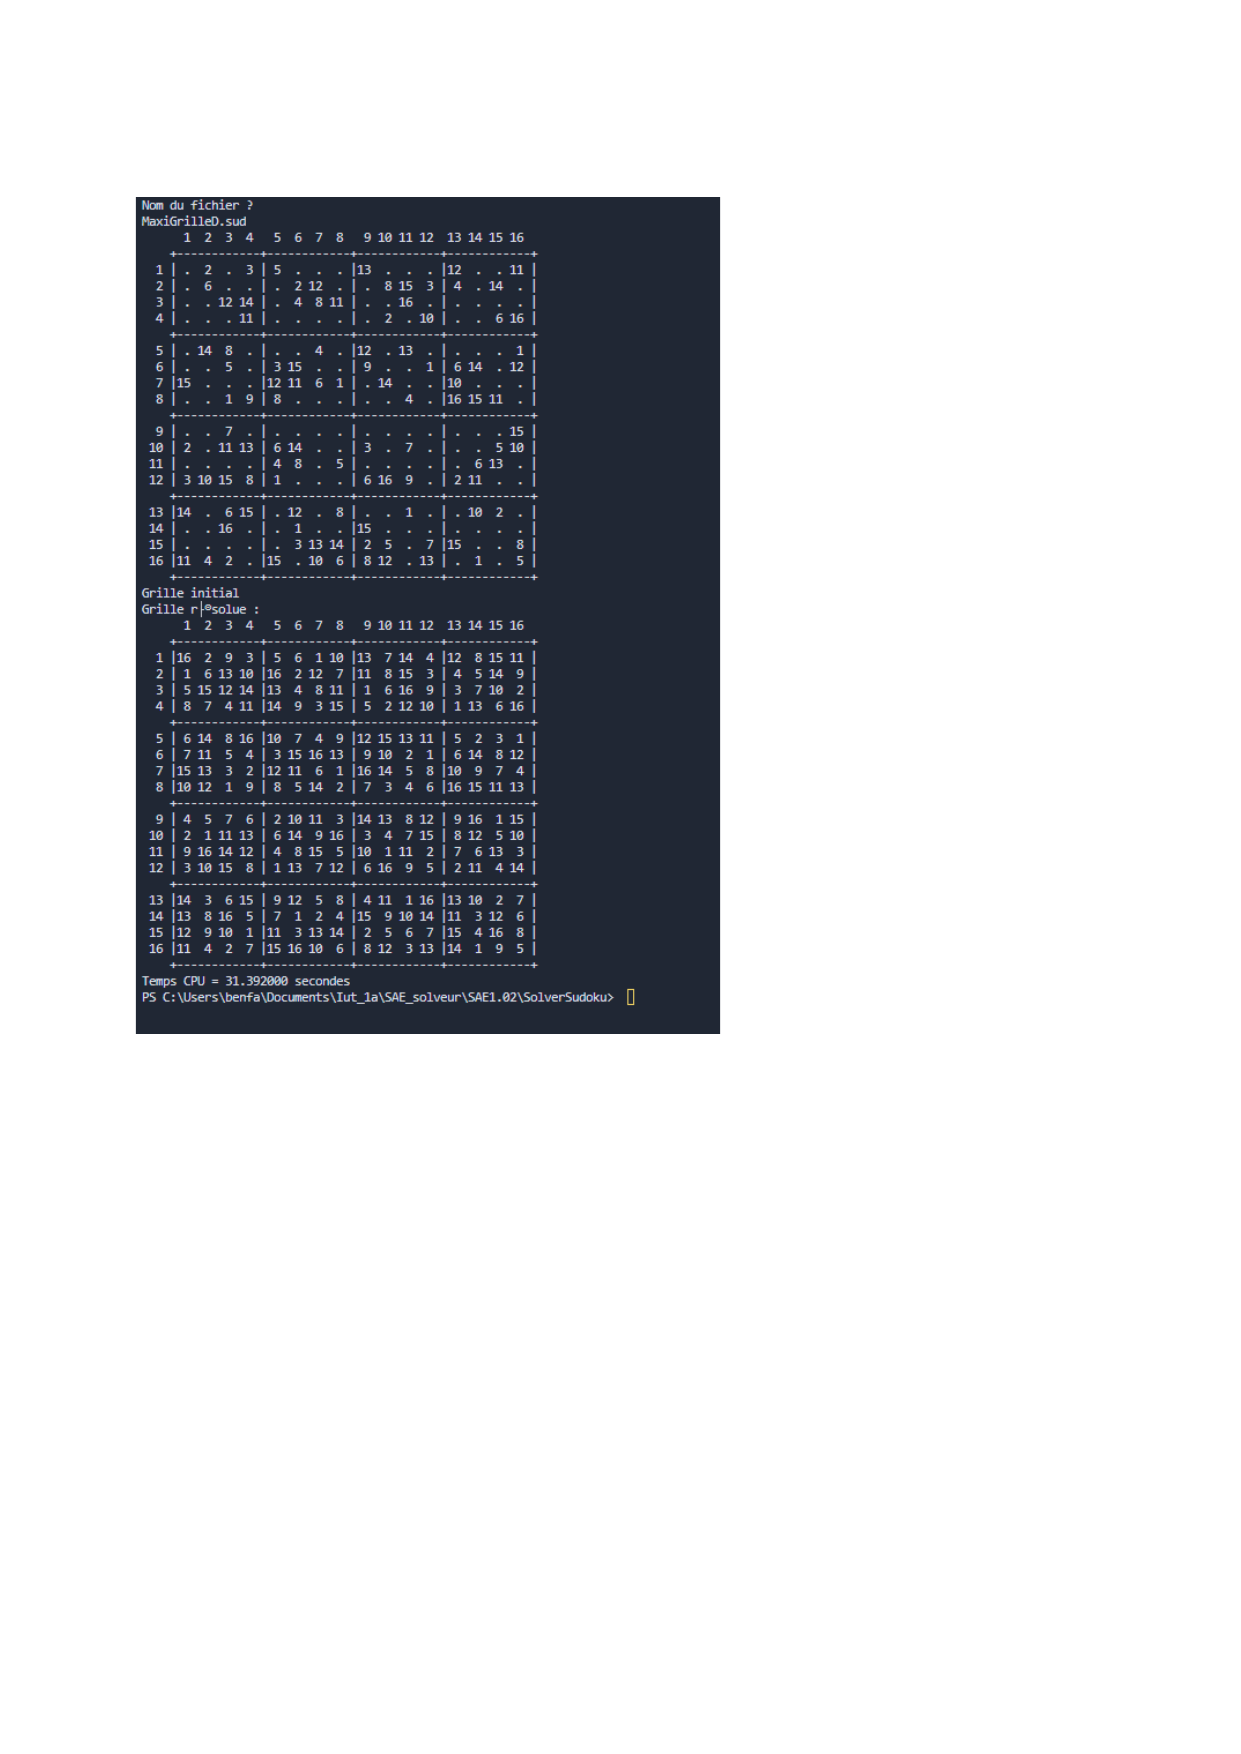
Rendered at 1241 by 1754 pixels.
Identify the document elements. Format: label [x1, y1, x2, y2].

picture [135, 197, 721, 1034]
